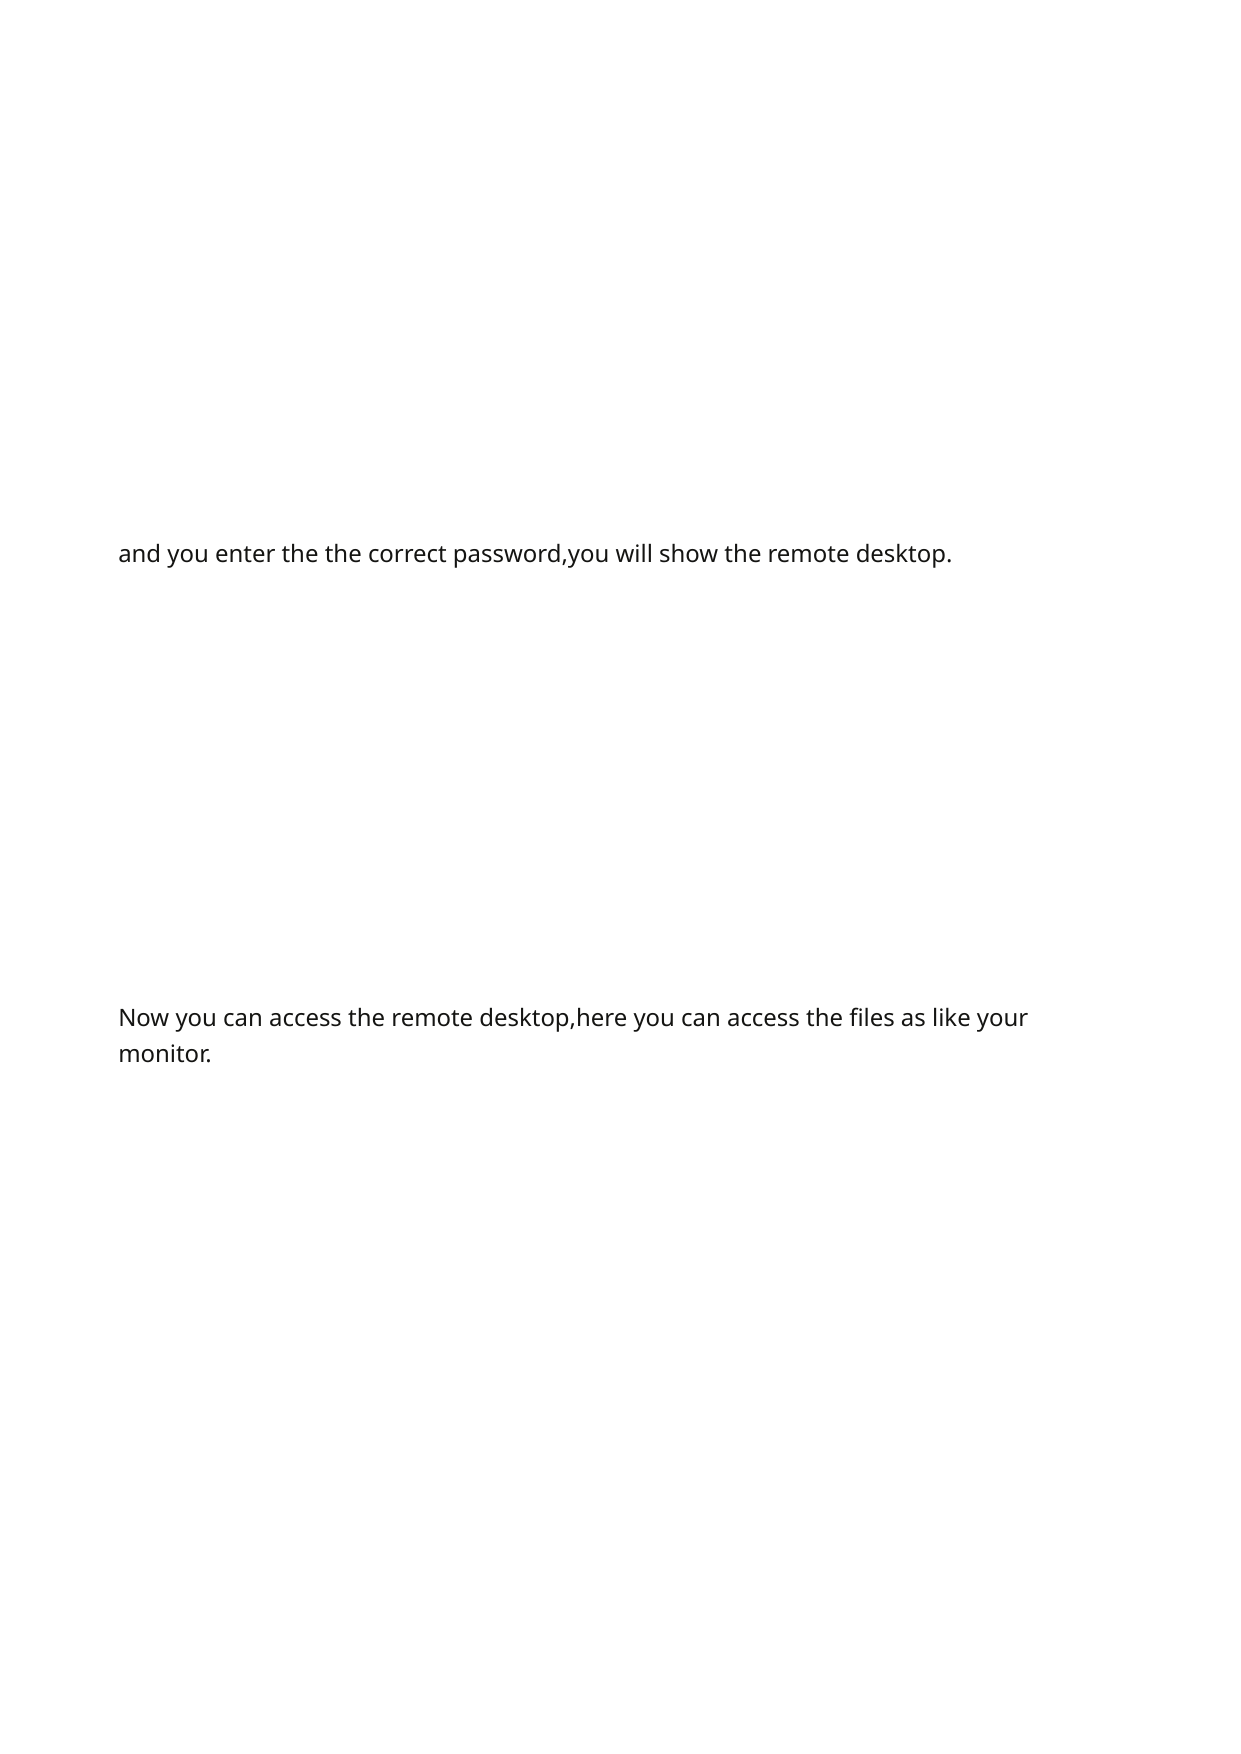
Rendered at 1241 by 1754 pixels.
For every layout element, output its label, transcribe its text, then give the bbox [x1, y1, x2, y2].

text and you enter the the correct password,you will show the remote desktop. [118, 533, 1122, 569]
text Now you can access the remote desktop,here you can access the files as like your monitor. [118, 997, 1122, 1069]
